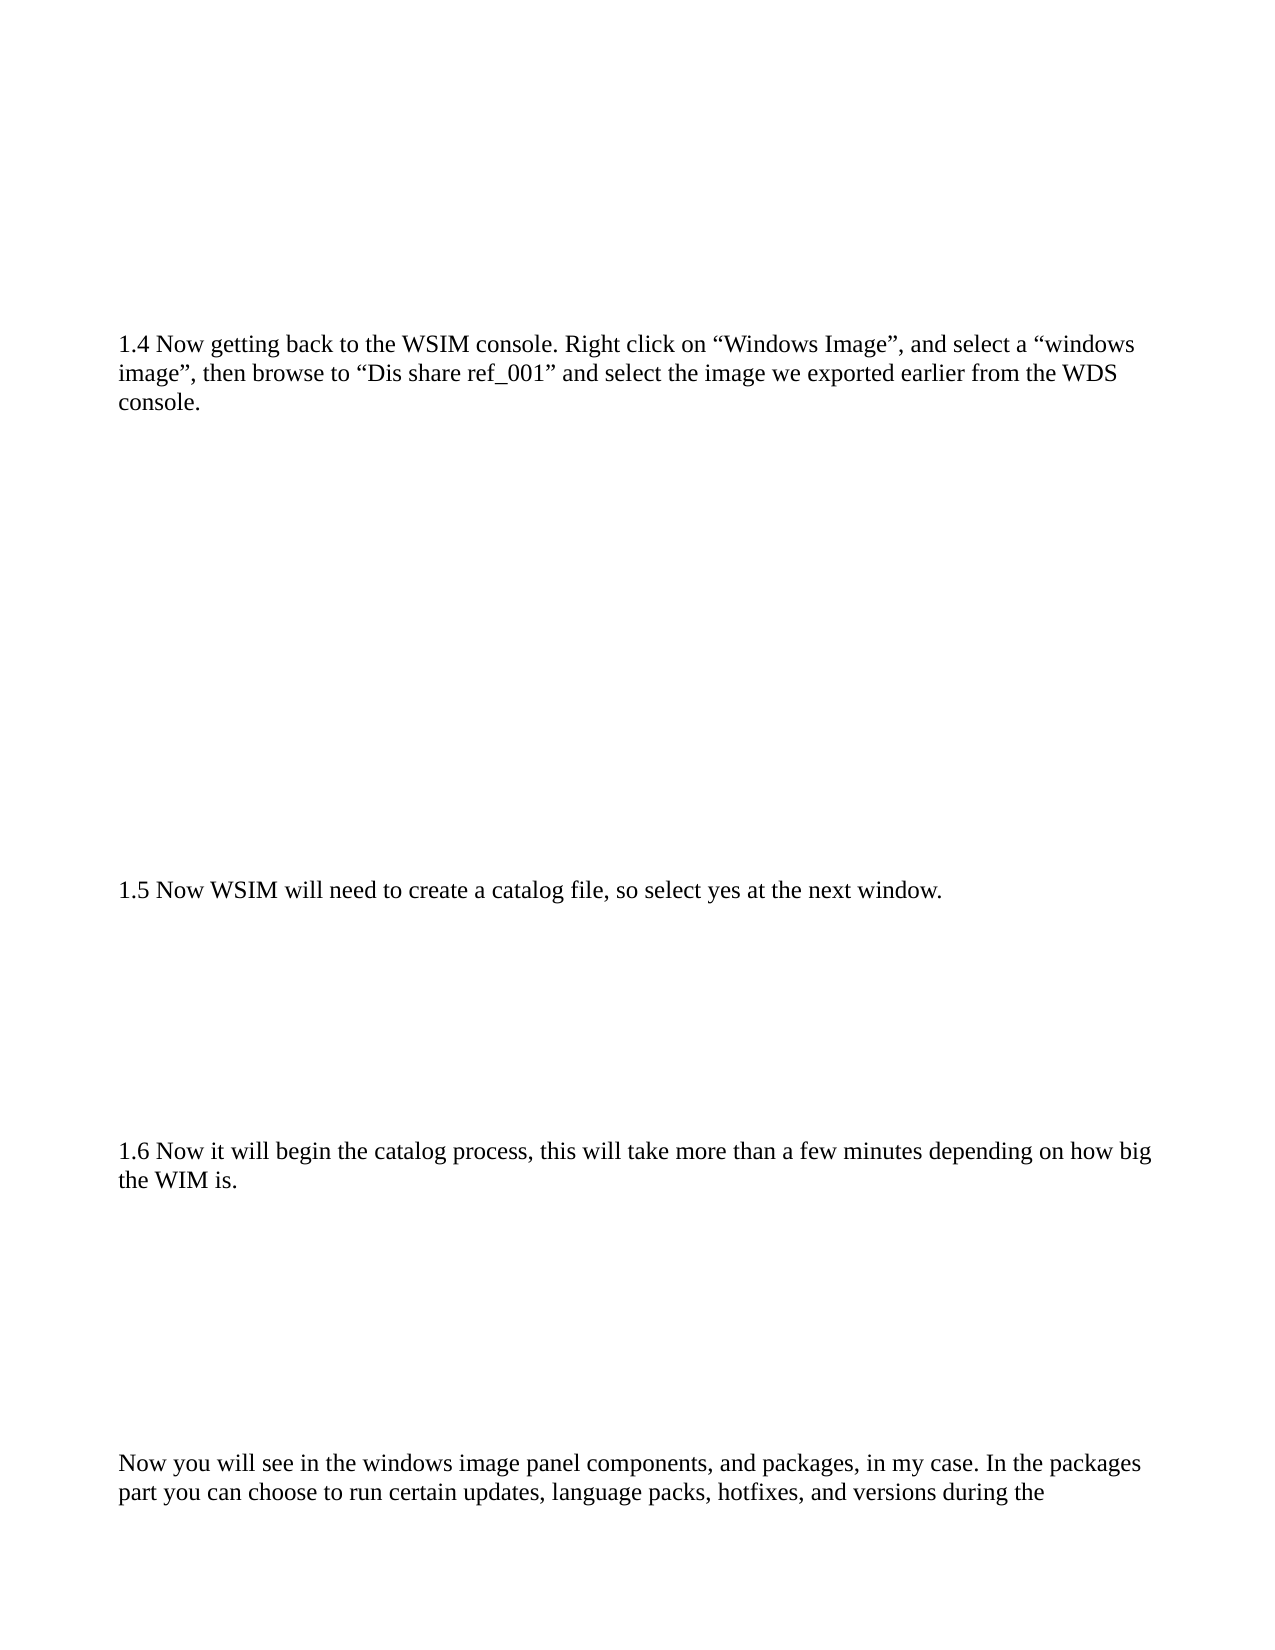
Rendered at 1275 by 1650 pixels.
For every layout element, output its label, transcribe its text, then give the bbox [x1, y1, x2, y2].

text Now you will see in the windows image panel components, and packages, in my case. In the packages part you can choose to run certain updates, language packs, hotfixes, and versions during the [118, 1448, 1157, 1506]
text 1.6 Now it will begin the catalog process, this will take more than a few minutes depending on how big the WIM is. [118, 1136, 1157, 1194]
text 1.5 Now WSIM will need to create a catalog file, so select yes at the next window. [118, 875, 1157, 903]
text 1.4 Now getting back to the WSIM console. Right click on “Windows Image”, and select a “windows image”, then browse to “Dis share ref_001” and select the image we exported earlier from the WDS console. [118, 329, 1157, 415]
